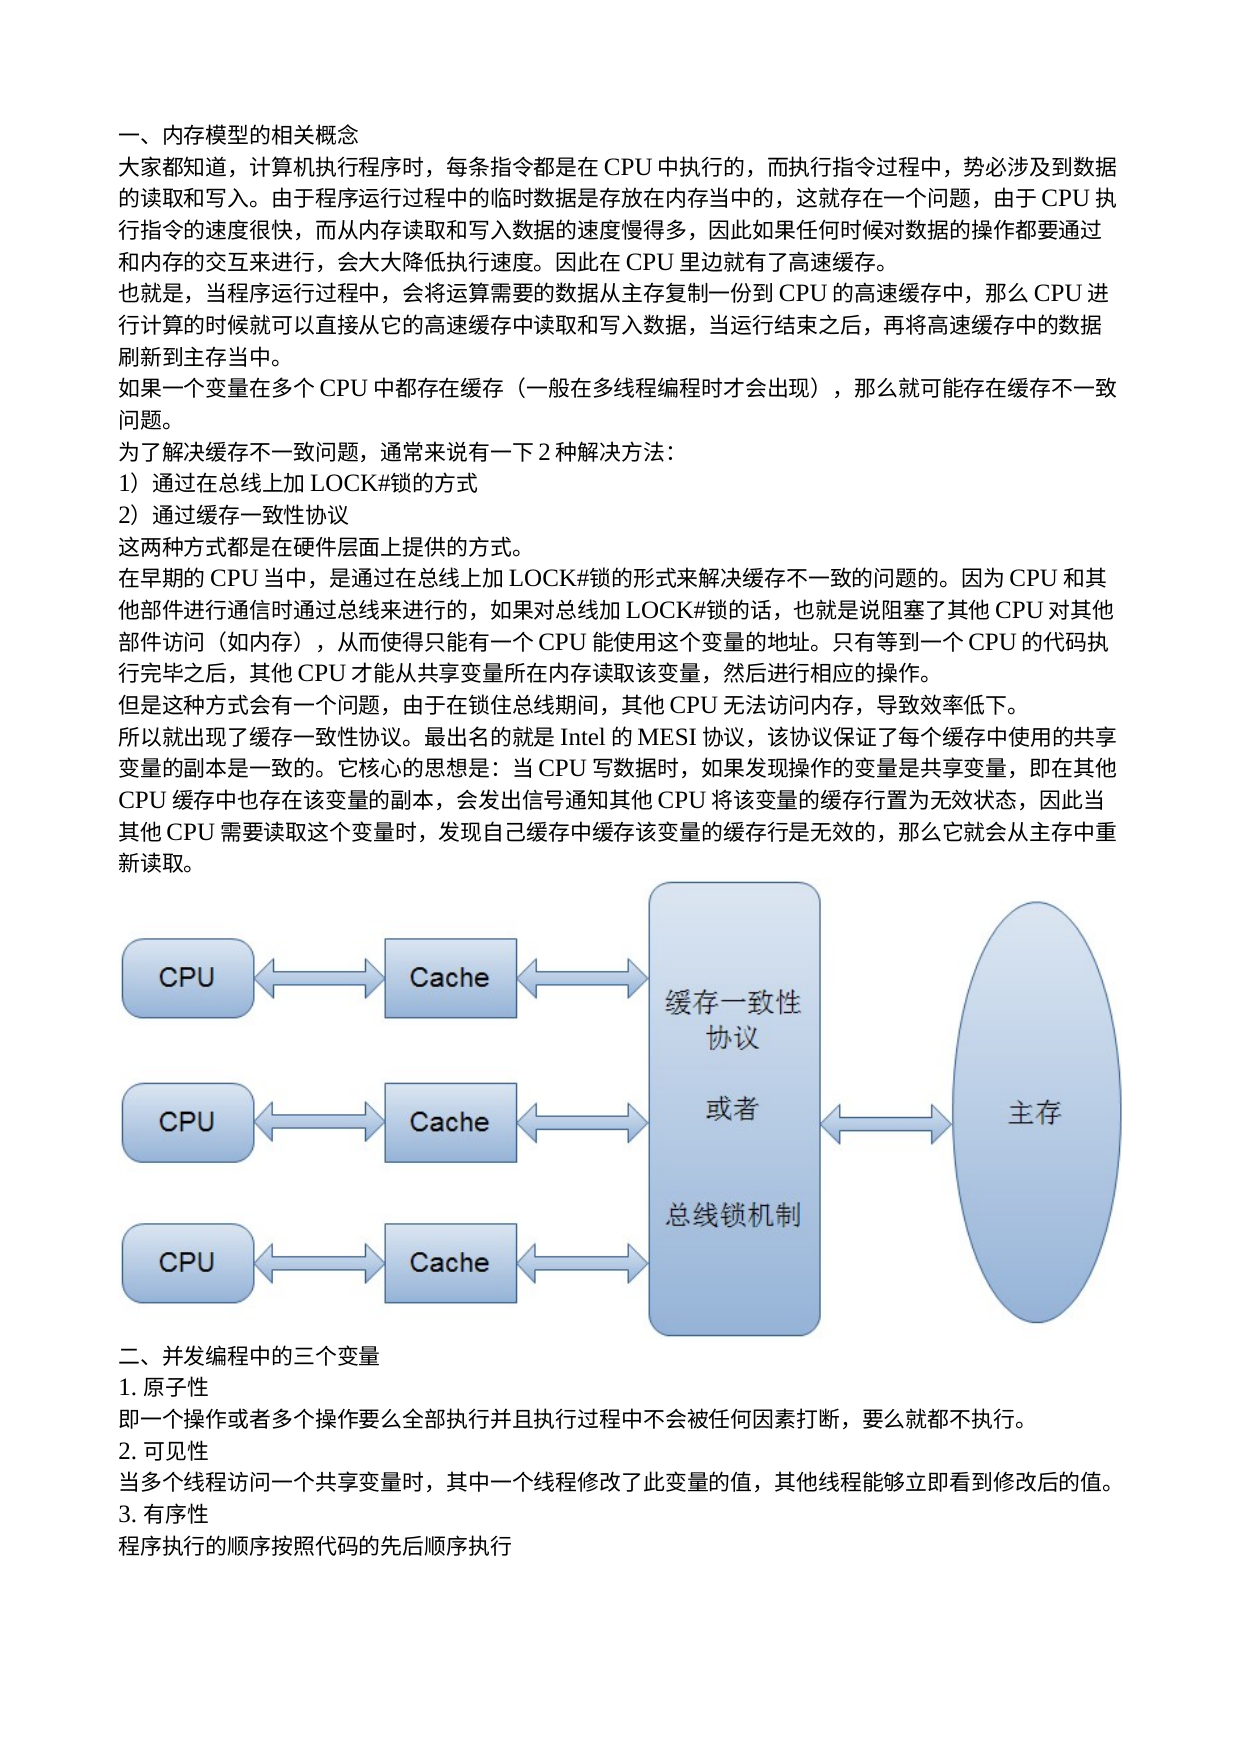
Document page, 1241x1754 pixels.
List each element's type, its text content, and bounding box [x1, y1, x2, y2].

text 程序执行的顺序按照代码的先后顺序执行 [118, 1529, 1122, 1560]
text 即一个操作或者多个操作要么全部执行并且执行过程中不会被任何因素打断，要么就都不执行。 [118, 1402, 1122, 1434]
picture [118, 878, 1123, 1339]
text 1）通过在总线上加LOCK#锁的方式 [118, 466, 1122, 498]
text 二、并发编程中的三个变量 [118, 1339, 1122, 1370]
text 如果一个变量在多个CPU中都存在缓存（一般在多线程编程时才会出现），那么就可能存在缓存不一致问题。 [118, 371, 1122, 435]
text 为了解决缓存不一致问题，通常来说有一下2种解决方法： [118, 435, 1122, 466]
text 2. 可见性 [118, 1434, 1122, 1465]
text 3. 有序性 [118, 1497, 1122, 1529]
text 这两种方式都是在硬件层面上提供的方式。 [118, 530, 1122, 561]
text 也就是，当程序运行过程中，会将运算需要的数据从主存复制一份到CPU的高速缓存中，那么CPU进行计算的时候就可以直接从它的高速缓存中读取和写入数据，当运行结束之后，再将高速缓存中的数据刷新到主存当中。 [118, 276, 1122, 371]
text 在早期的CPU当中，是通过在总线上加LOCK#锁的形式来解决缓存不一致的问题的。因为CPU和其他部件进行通信时通过总线来进行的，如果对总线加LOCK#锁的话，也就是说阻塞了其他CPU对其他部件访问（如内存），从而使得只能有一个CPU能使用这个变量的地址。只有等到一个CPU的代码执行完毕之后，其他CPU才能从共享变量所在内存读取该变量，然后进行相应的操作。 [118, 561, 1122, 688]
text 大家都知道，计算机执行程序时，每条指令都是在CPU中执行的，而执行指令过程中，势必涉及到数据的读取和写入。由于程序运行过程中的临时数据是存放在内存当中的，这就存在一个问题，由于CPU执行指令的速度很快，而从内存读取和写入数据的速度慢得多，因此如果任何时候对数据的操作都要通过和内存的交互来进行，会大大降低执行速度。因此在CPU里边就有了高速缓存。 [118, 150, 1122, 276]
text 所以就出现了缓存一致性协议。最出名的就是Intel的MESI协议，该协议保证了每个缓存中使用的共享变量的副本是一致的。它核心的思想是：当CPU写数据时，如果发现操作的变量是共享变量，即在其他CPU缓存中也存在该变量的副本，会发出信号通知其他CPU将该变量的缓存行置为无效状态，因此当其他CPU需要读取这个变量时，发现自己缓存中缓存该变量的缓存行是无效的，那么它就会从主存中重新读取。 [118, 720, 1122, 878]
text 一、内存模型的相关概念 [118, 118, 1122, 150]
text 当多个线程访问一个共享变量时，其中一个线程修改了此变量的值，其他线程能够立即看到修改后的值。 [118, 1465, 1122, 1497]
text 但是这种方式会有一个问题，由于在锁住总线期间，其他CPU无法访问内存，导致效率低下。 [118, 688, 1122, 720]
text 1. 原子性 [118, 1370, 1122, 1402]
text 2）通过缓存一致性协议 [118, 498, 1122, 530]
